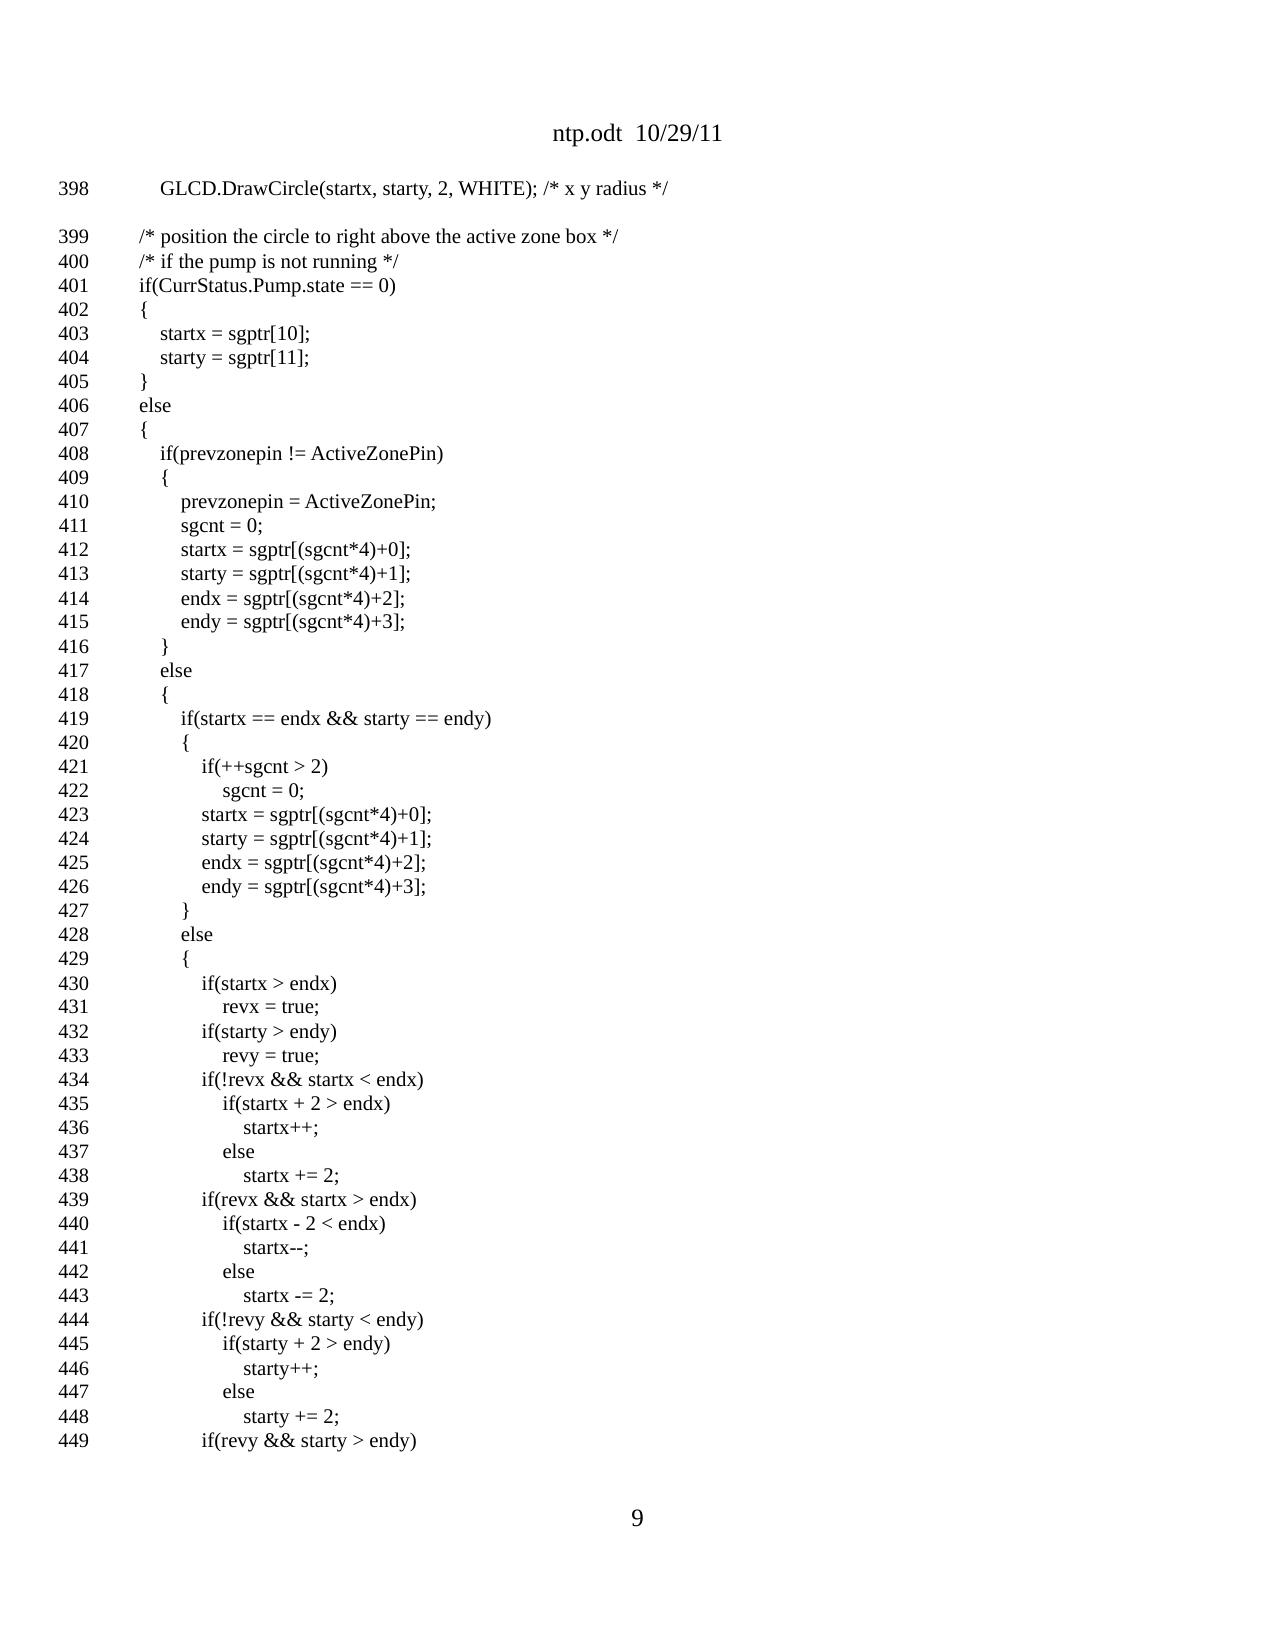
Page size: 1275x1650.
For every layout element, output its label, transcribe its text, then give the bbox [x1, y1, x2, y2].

text /* position the circle to right above the active zone box */ [118, 224, 1157, 248]
text startx -= 2; [118, 1283, 1157, 1307]
text } [118, 369, 1157, 393]
text endy = sgptr[(sgcnt*4)+3]; [118, 609, 1157, 633]
text GLCD.DrawCircle(startx, starty, 2, WHITE); /* x y radius */ [118, 176, 1157, 200]
text if(starty + 2 > endy) [118, 1331, 1157, 1355]
text { [118, 730, 1157, 754]
text { [118, 417, 1157, 441]
text starty = sgptr[11]; [118, 345, 1157, 369]
text starty = sgptr[(sgcnt*4)+1]; [118, 826, 1157, 850]
text endy = sgptr[(sgcnt*4)+3]; [118, 874, 1157, 898]
text if(prevzonepin != ActiveZonePin) [118, 441, 1157, 465]
text else [118, 1379, 1157, 1403]
text if(startx + 2 > endx) [118, 1091, 1157, 1115]
text } [118, 898, 1157, 922]
text else [118, 1139, 1157, 1163]
text endx = sgptr[(sgcnt*4)+2]; [118, 850, 1157, 874]
text else [118, 1259, 1157, 1283]
text /* if the pump is not running */ [118, 248, 1157, 273]
text sgcnt = 0; [118, 513, 1157, 537]
text if(++sgcnt > 2) [118, 754, 1157, 778]
text startx = sgptr[10]; [118, 321, 1157, 345]
text startx++; [118, 1115, 1157, 1139]
text if(CurrStatus.Pump.state == 0) [118, 273, 1157, 297]
text { [118, 946, 1157, 970]
text startx += 2; [118, 1163, 1157, 1187]
text revx = true; [118, 994, 1157, 1018]
text if(startx > endx) [118, 970, 1157, 994]
text { [118, 682, 1157, 706]
text revy = true; [118, 1043, 1157, 1067]
text starty++; [118, 1355, 1157, 1379]
text sgcnt = 0; [118, 778, 1157, 802]
text if(starty > endy) [118, 1018, 1157, 1043]
text startx = sgptr[(sgcnt*4)+0]; [118, 802, 1157, 826]
text else [118, 658, 1157, 682]
text if(!revx && startx < endx) [118, 1067, 1157, 1091]
text if(startx == endx && starty == endy) [118, 706, 1157, 730]
text endx = sgptr[(sgcnt*4)+2]; [118, 585, 1157, 609]
text prevzonepin = ActiveZonePin; [118, 489, 1157, 513]
text startx = sgptr[(sgcnt*4)+0]; [118, 537, 1157, 561]
text starty = sgptr[(sgcnt*4)+1]; [118, 561, 1157, 585]
text if(revx && startx > endx) [118, 1187, 1157, 1211]
text starty += 2; [118, 1403, 1157, 1428]
text { [118, 465, 1157, 489]
text if(!revy && starty < endy) [118, 1307, 1157, 1331]
text } [118, 633, 1157, 658]
text else [118, 922, 1157, 946]
text else [118, 393, 1157, 417]
text startx--; [118, 1235, 1157, 1259]
text if(revy && starty > endy) [118, 1428, 1157, 1452]
text { [118, 297, 1157, 321]
text if(startx - 2 < endx) [118, 1211, 1157, 1235]
